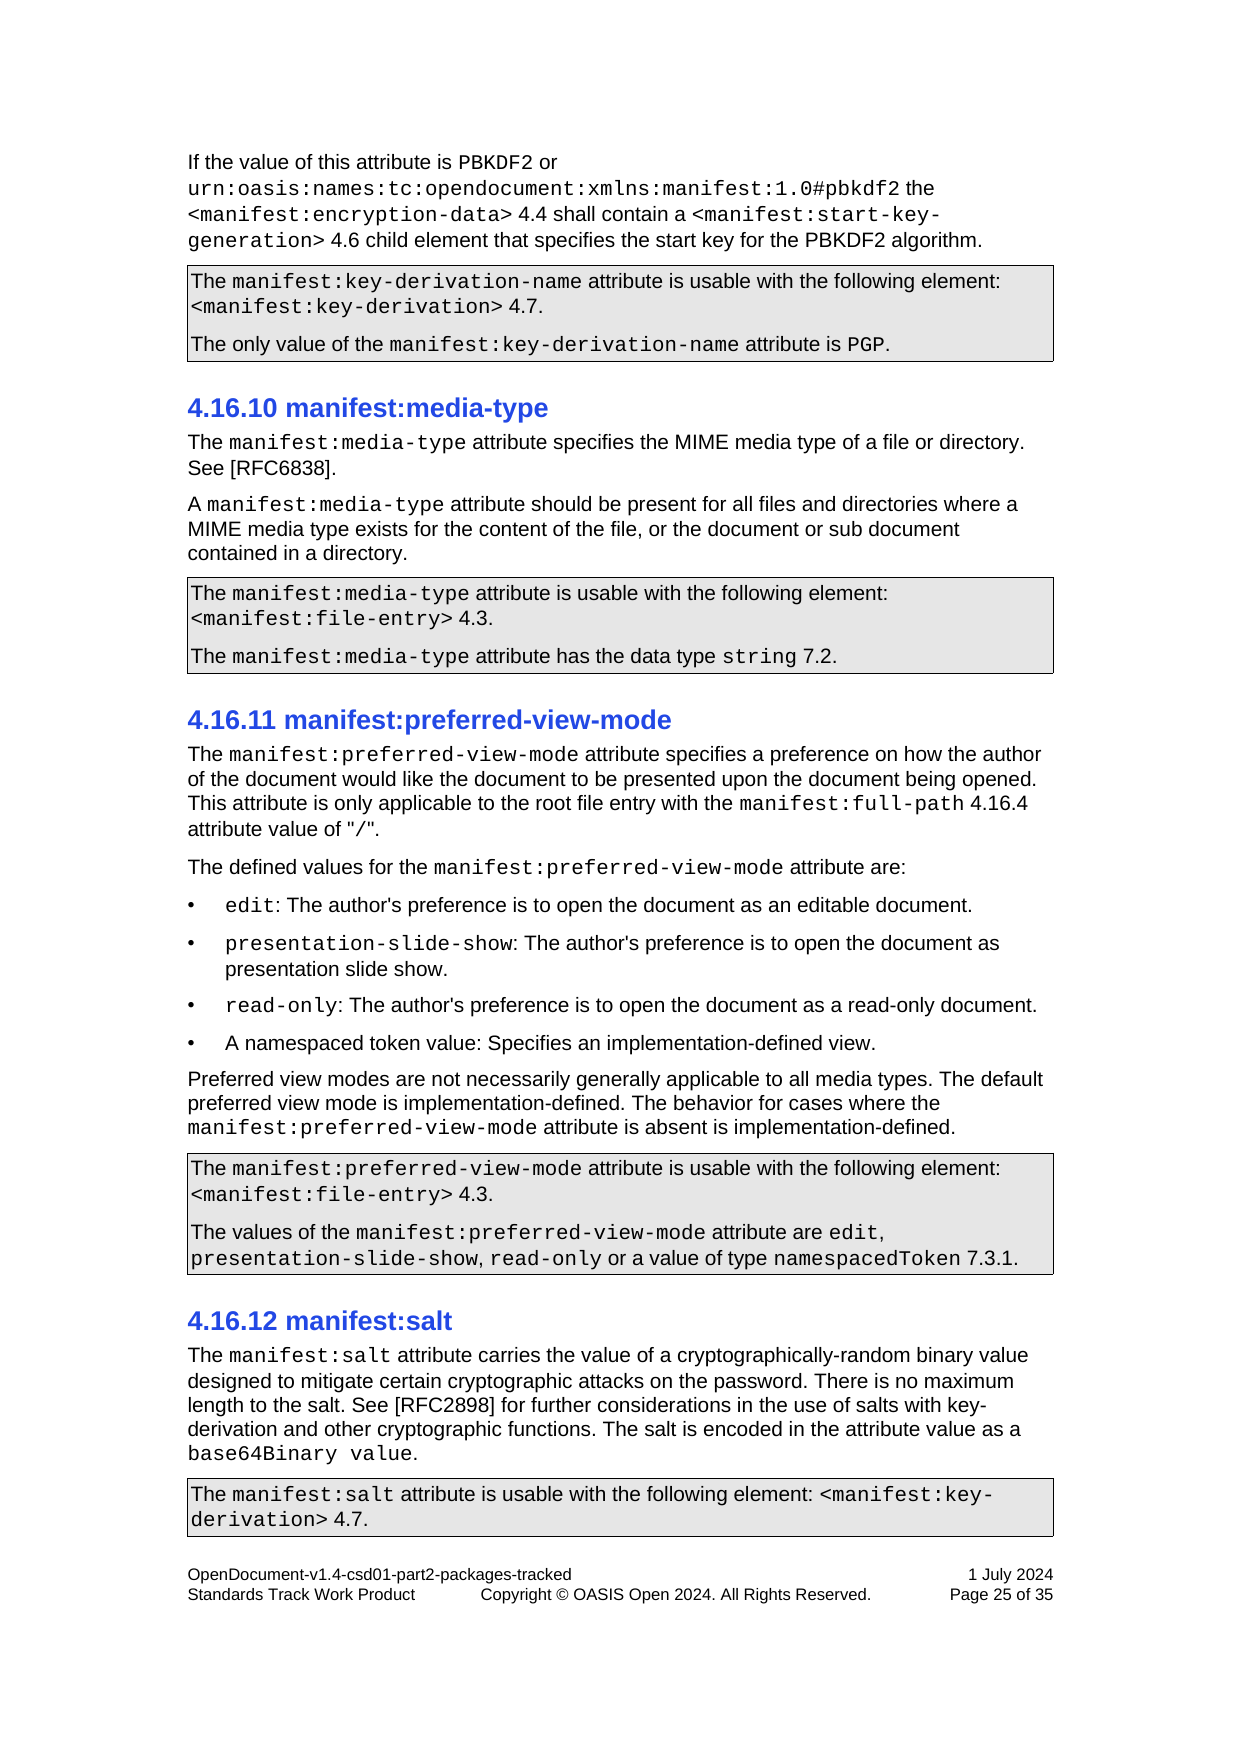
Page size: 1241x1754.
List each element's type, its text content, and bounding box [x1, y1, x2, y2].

list The manifest:key-derivation-name attribute is usable with the following element: <manifest:key-derivation> ?. [188, 266, 1053, 320]
subtitle manifest:salt [187, 1305, 1053, 1337]
list The manifest:media-type attribute is usable with the following element: <manifest:file-entry> ?. [188, 578, 1053, 632]
text A manifest:media-type attribute should be present for all files and directories where a MIME media type exists for the content of the file, or the document or sub document contained in a directory. [187, 491, 1053, 565]
list The manifest:salt attribute is usable with the following element: <manifest:key-derivation> ?. [188, 1479, 1053, 1536]
list The manifest:media-type attribute has the data type string ?. [188, 641, 1053, 673]
list edit: The author's preference is to open the document as an editable document. [187, 893, 1053, 919]
subtitle manifest:media-type [187, 392, 1053, 423]
list The values of the manifest:preferred-view-mode attribute are edit, presentation-slide-show, read-only or a value of type namespacedToken ?. [188, 1216, 1053, 1274]
list presentation-slide-show: The author's preference is to open the document as presentation slide show. [187, 931, 1053, 981]
list A namespaced token value: Specifies an implementation-defined view. [187, 1031, 1053, 1055]
subtitle manifest:preferred-view-mode [187, 704, 1053, 735]
list read-only: The author's preference is to open the document as a read-only document. [187, 993, 1053, 1018]
text The manifest:preferred-view-mode attribute specifies a preference on how the author of the document would like the document to be presented upon the document being opened. This attribute is only applicable to the root file entry with the manifest:full-path 4.16.4 attribute value of "/". [187, 741, 1053, 843]
list The manifest:preferred-view-mode attribute is usable with the following element: <manifest:file-entry> ?. [188, 1154, 1053, 1207]
text Preferred view modes are not necessarily generally applicable to all media types. The default preferred view mode is implementation-defined. The behavior for cases where the manifest:preferred-view-mode attribute is absent is implementation-defined. [187, 1067, 1053, 1141]
text The manifest:salt attribute carries the value of a cryptographically-random binary value designed to mitigate certain cryptographic attacks on the password. There is no maximum length to the salt. See [RFC2898] for further considerations in the use of salts with key-derivation and other cryptographic functions. The salt is encoded in the attribute value as a base64Binary value. [187, 1343, 1053, 1466]
text If the value of this attribute is PBKDF2 or urn:oasis:names:tc:opendocument:xmlns:manifest:1.0#pbkdf2 the <manifest:encryption-data> 4.4 shall contain a <manifest:start-key-generation> 4.6 child element that specifies the start key for the PBKDF2 algorithm. [187, 150, 1053, 253]
list The only value of the manifest:key-derivation-name attribute is PGP. [188, 329, 1053, 361]
text The defined values for the manifest:preferred-view-mode attribute are: [187, 855, 1053, 881]
text The manifest:media-type attribute specifies the MIME media type of a file or directory. See [RFC6838]. [187, 429, 1053, 479]
